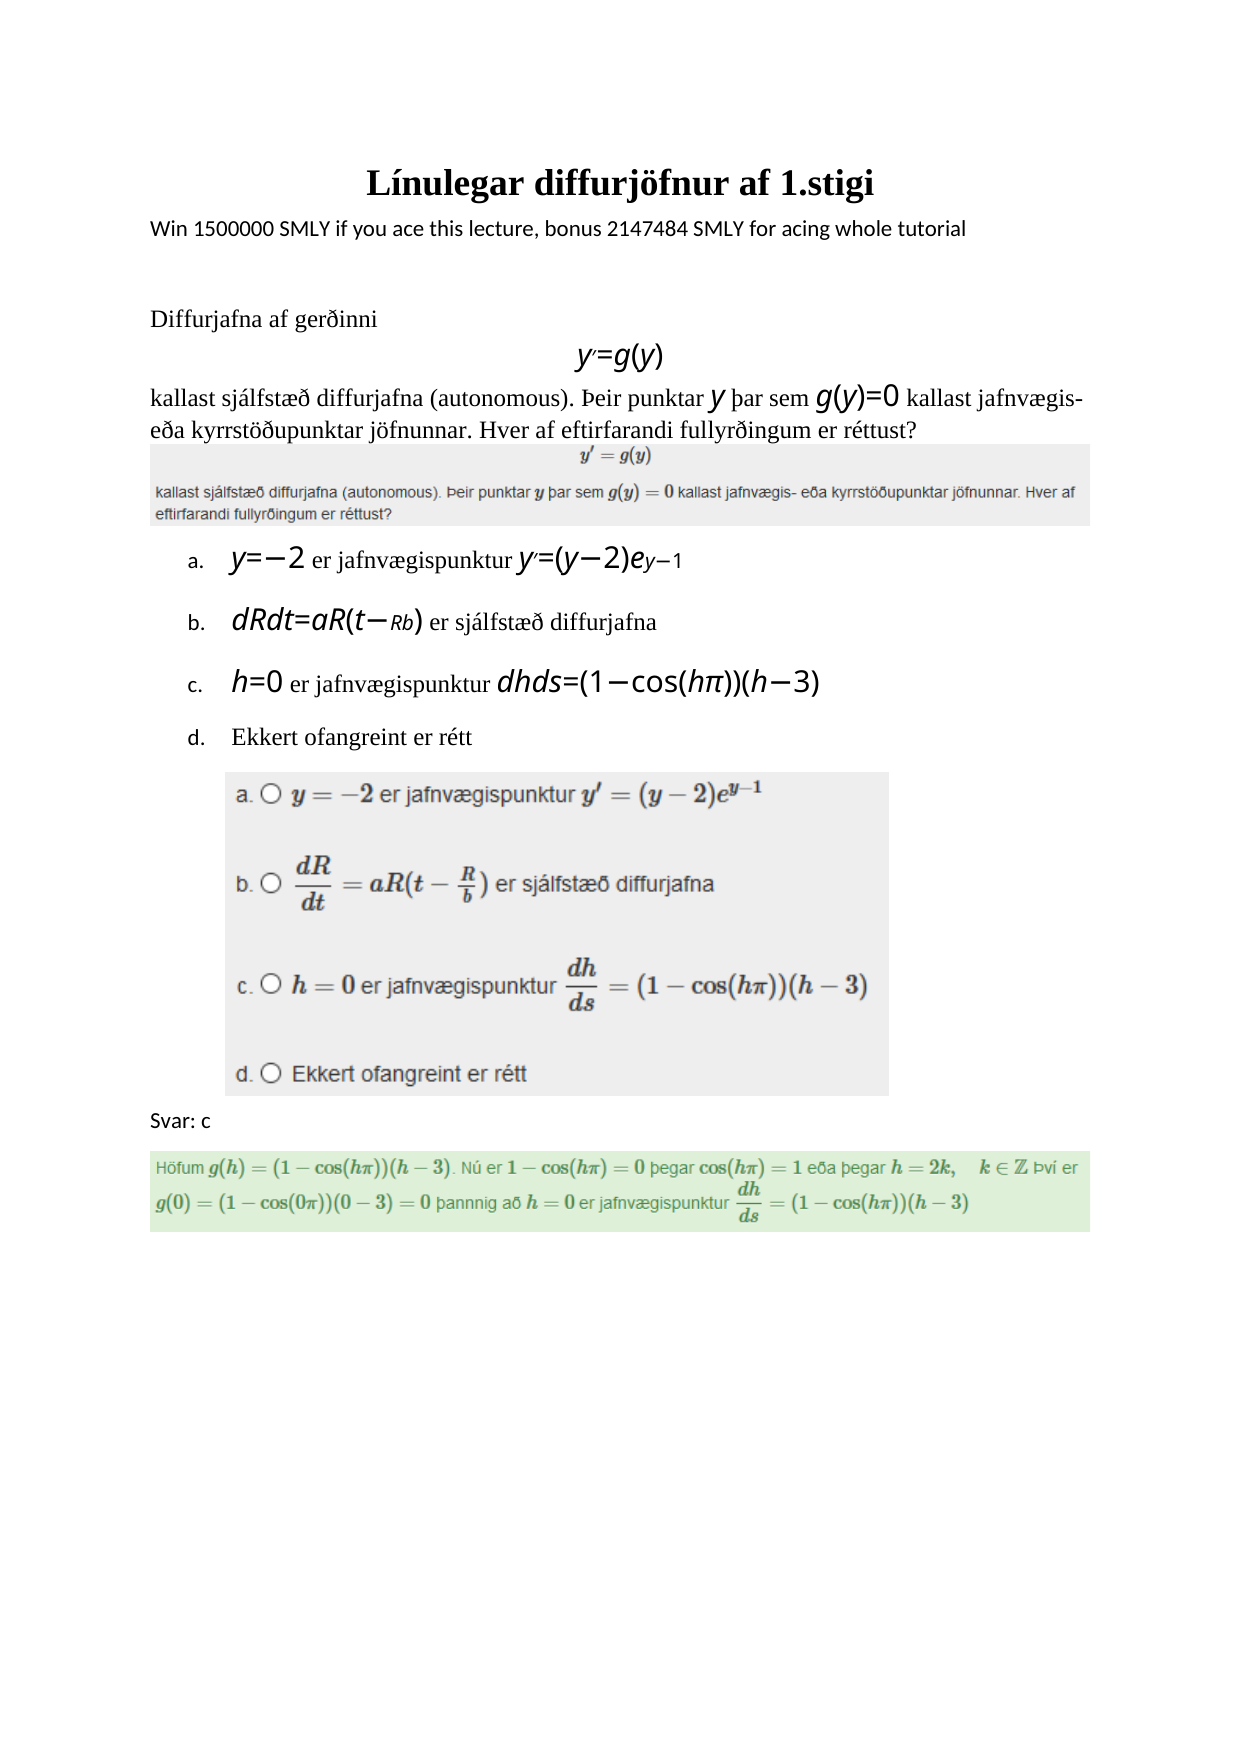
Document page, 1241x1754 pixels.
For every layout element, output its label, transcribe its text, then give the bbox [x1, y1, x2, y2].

text Línulegar diffurjöfnur af 1.stigi [150, 160, 1090, 203]
text kallast sjálfstæð diffurjafna (autonomous). Þeir punktar y þar sem g(y)=0 kallast jafnvægis- eða kyrrstöðupunktar jöfnunnar. Hver af eftirfarandi fullyrðingum er réttust? [150, 374, 1090, 444]
text y′=g(y) [150, 333, 1090, 374]
list Ekkert ofangreint er rétt [187, 722, 1090, 751]
list y=−2 er jafnvægispunktur y′=(y−2)ey−1 [187, 536, 1090, 577]
list h=0 er jafnvægispunktur dhds=(1−cos(hπ))(h−3) [187, 660, 1090, 701]
list dRdt=aR(t−Rb) er sjálfstæð diffurjafna [187, 598, 1090, 639]
text Diffurjafna af gerðinni [150, 304, 1090, 333]
text Svar: c [150, 1106, 1090, 1134]
text Win 1500000 SMLY if you ace this lecture, bonus 2147484 SMLY for acing whole tutorial [150, 214, 1090, 242]
